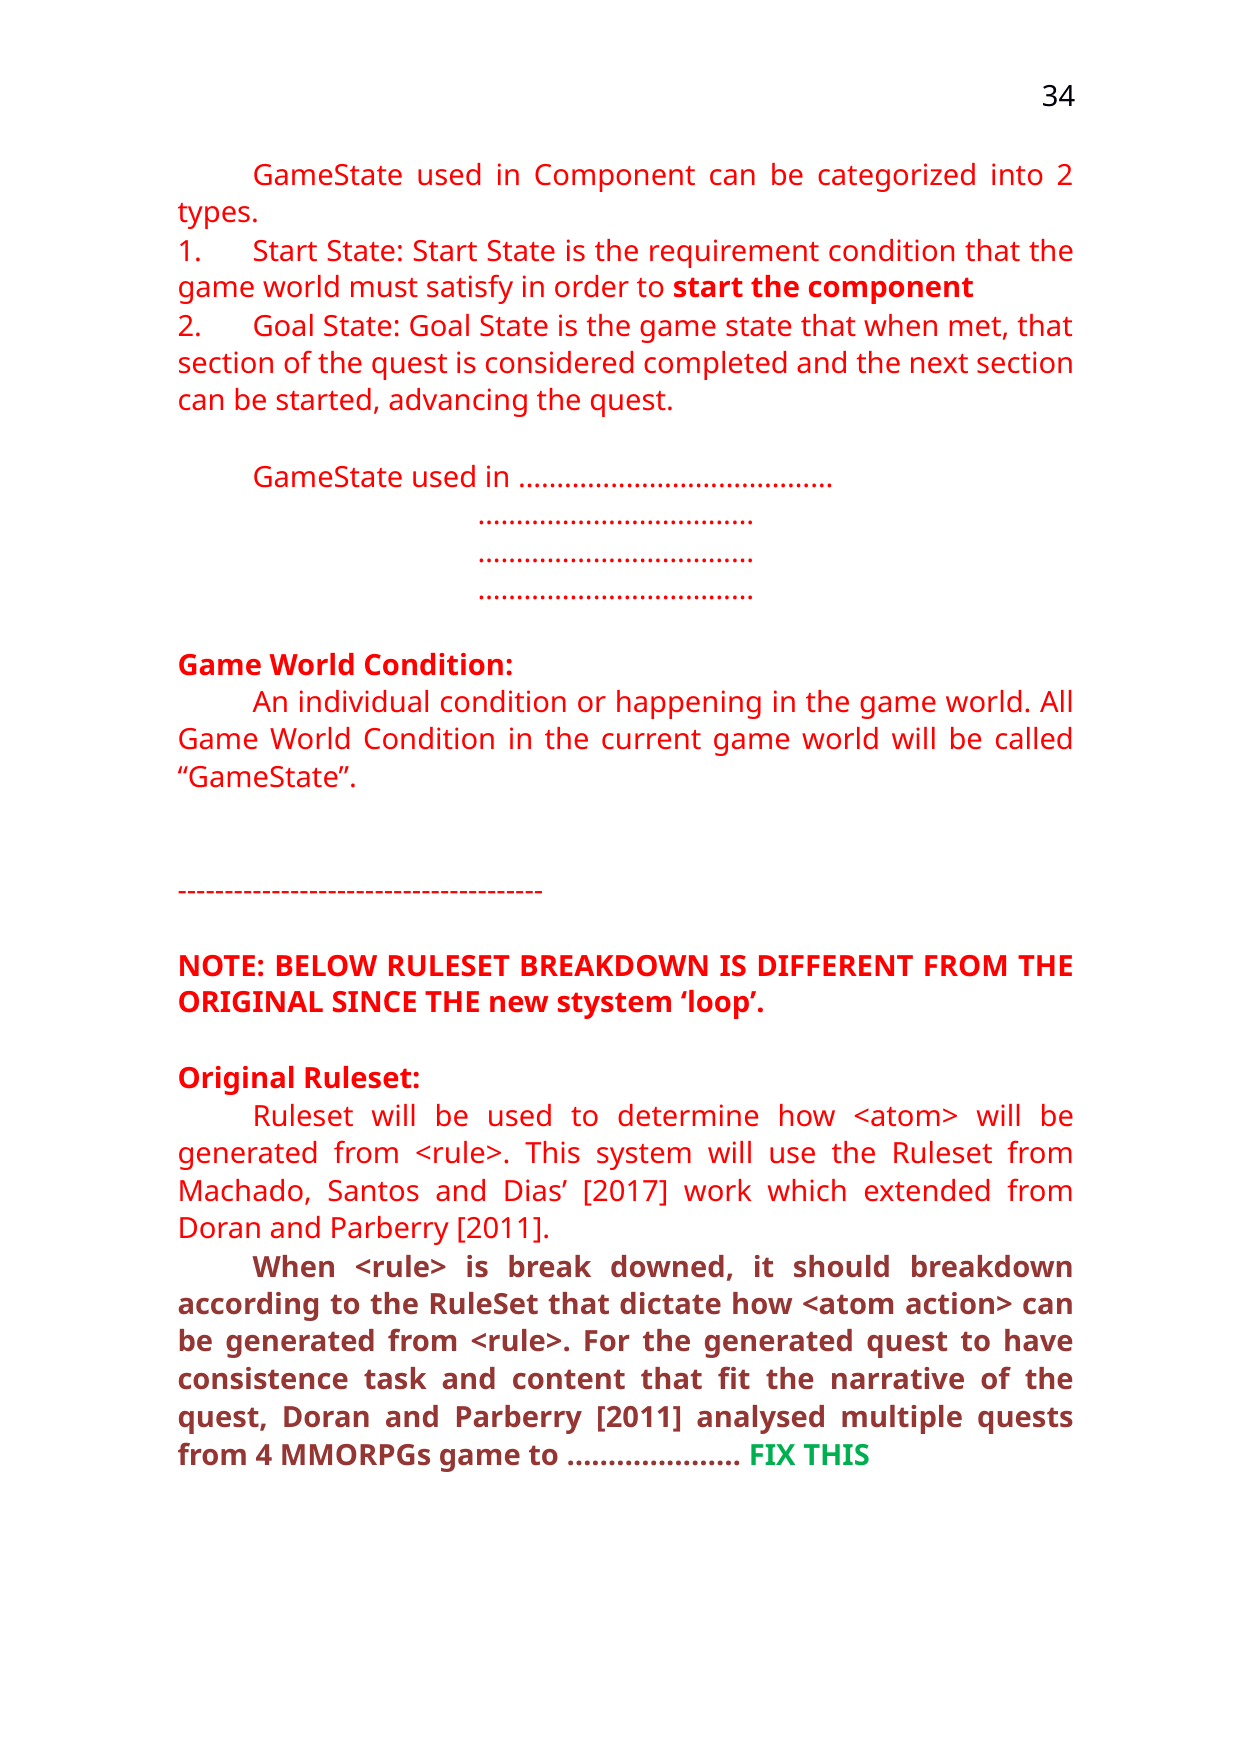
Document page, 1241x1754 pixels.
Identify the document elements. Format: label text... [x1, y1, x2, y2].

text GameState used in …………..……………………… [252, 457, 1075, 494]
text Original Ruleset: [177, 1059, 1075, 1097]
text --------------------------------------- [177, 871, 1075, 908]
text When <rule> is break downed, it should breakdown according to the RuleSet that dictate how <atom action> can be generated from <rule>. For the generated quest to have consistence task and content that fit the narrative of the quest, Doran and Parberry [2011] analysed multiple quests from 4 MMORPGs game to ………………… FIX THIS [177, 1247, 1075, 1473]
text Game World Condition: [177, 645, 1075, 683]
text Ruleset will be used to determine how <atom> will be generated from <rule>. This system will use the Ruleset from Machado, Santos and Dias’ [2017] work which extended from Doran and Parberry [2011]. [177, 1097, 1075, 1247]
text An individual condition or happening in the game world. All Game World Condition in the current game world will be called “GameState”. [177, 683, 1075, 796]
list Goal State: Goal State is the game state that when met, that section of the quest is considered completed and the next section can be started, advancing the quest. [177, 306, 1075, 419]
text ……………………………… [252, 532, 1075, 570]
list Start State: Start State is the requirement condition that the game world must satisfy in order to start the component [177, 231, 1075, 306]
text GameState used in Component can be categorized into 2 types. [177, 156, 1075, 231]
text ……………………………… [252, 570, 1075, 607]
text ……………………………… [252, 494, 1075, 532]
text NOTE: BELOW RULESET BREAKDOWN IS DIFFERENT FROM THE ORIGINAL SINCE THE new stystem ‘loop’. [177, 946, 1075, 1021]
